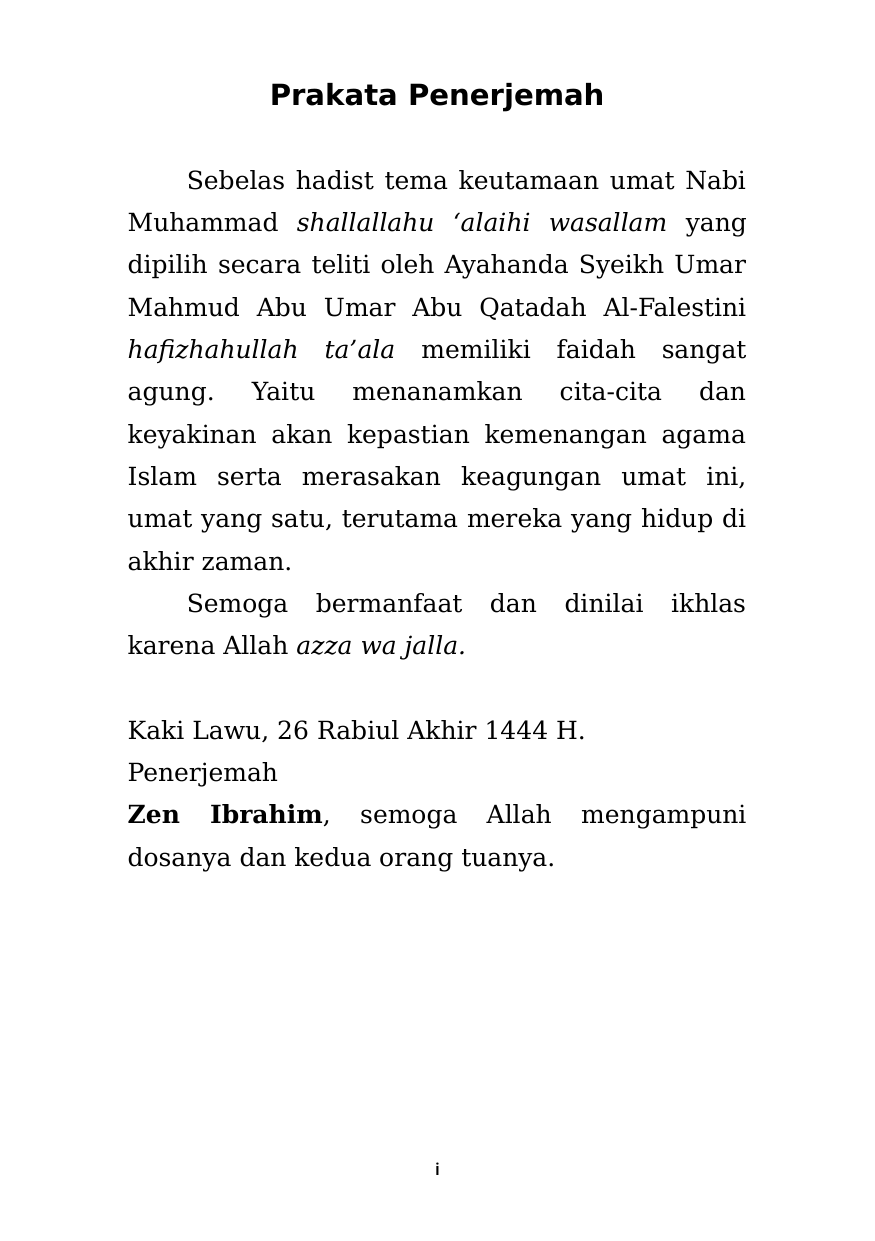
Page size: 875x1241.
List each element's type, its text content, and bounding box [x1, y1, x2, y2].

subtitle Prakata Penerjemah [127, 81, 747, 111]
text Semoga bermanfaat dan dinilai ikhlas karena Allah azza wa jalla. [127, 589, 747, 661]
text Zen Ibrahim, semoga Allah mengampuni dosanya dan kedua orang tuanya. [127, 801, 747, 872]
text Sebelas hadist tema keutamaan umat Nabi Muhammad shallallahu ‘alaihi wasallam yang dipilih secara teliti oleh Ayahanda Syeikh Umar Mahmud Abu Umar Abu Qatadah Al-Falestini hafizhahullah ta’ala memiliki faidah sangat agung. Yaitu menanamkan cita-cita dan keyakinan akan kepastian kemenangan agama Islam serta merasakan keagungan umat ini, umat yang satu, terutama mereka yang hidup di akhir zaman. [127, 166, 747, 576]
text Penerjemah [127, 758, 747, 787]
text Kaki Lawu, 26 Rabiul Akhir 1444 H. [127, 716, 747, 745]
